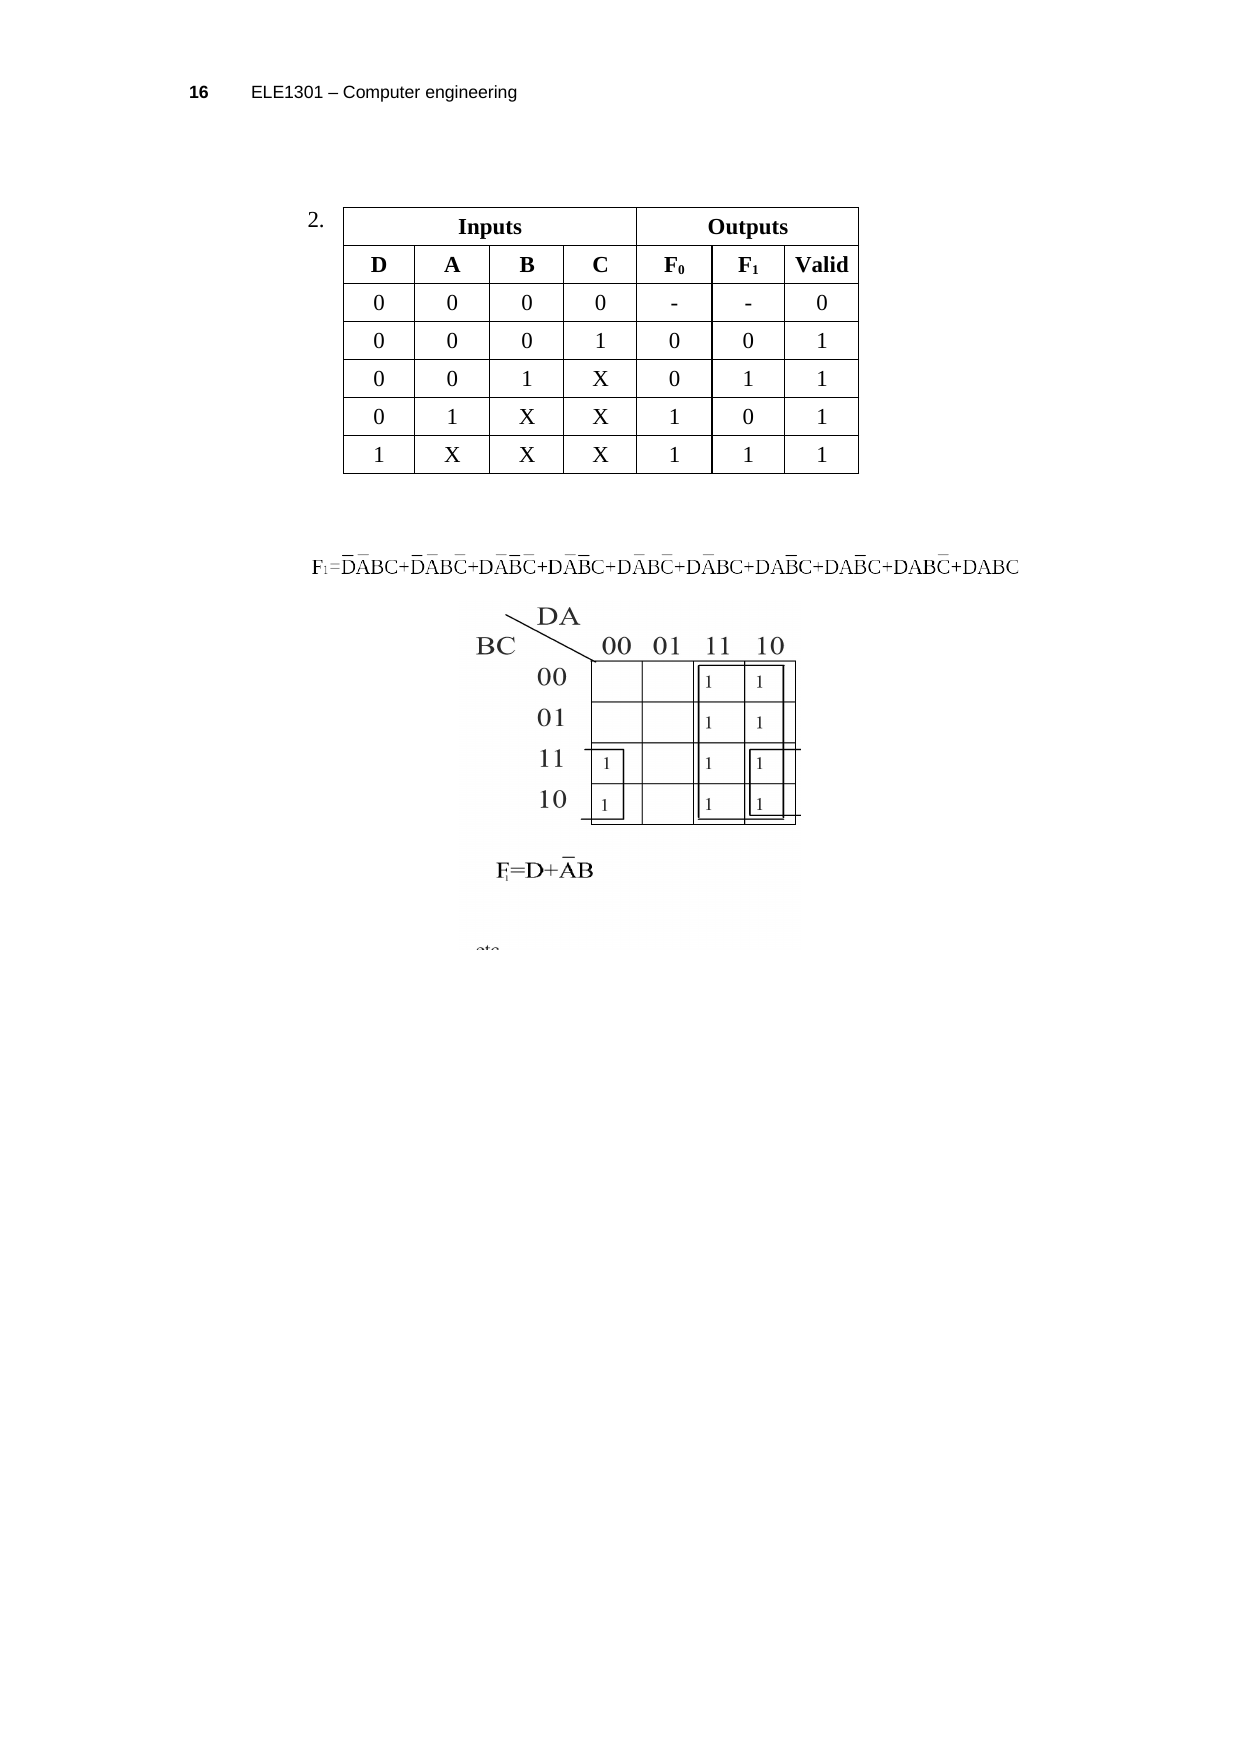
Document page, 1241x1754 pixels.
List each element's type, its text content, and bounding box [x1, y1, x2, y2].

table_cell 1 [490, 360, 563, 397]
table_cell 1 [344, 436, 414, 473]
table_cell D [344, 246, 414, 283]
table_cell - [713, 284, 784, 321]
table_cell 0 [713, 398, 784, 435]
table_cell 0 [415, 322, 489, 359]
table_cell 0 [564, 284, 636, 321]
table_cell Valid [785, 246, 858, 283]
table_cell C [564, 246, 636, 283]
table_cell 0 [344, 322, 414, 359]
table_cell X [564, 398, 636, 435]
table_cell 1 [713, 436, 784, 473]
table_cell X [564, 436, 636, 473]
table_cell 0 [637, 322, 711, 359]
table_cell [307, 499, 1051, 975]
table_cell 1 [785, 322, 858, 359]
table_cell 1 [564, 322, 636, 359]
table_cell 0 [785, 284, 858, 321]
table_cell X [490, 398, 563, 435]
table_cell 0 [637, 360, 711, 397]
table_header Inputs [344, 208, 636, 245]
table_cell X [564, 360, 636, 397]
table_cell 0 [415, 360, 489, 397]
table_cell F0 [637, 246, 711, 283]
table_cell 0 [344, 398, 414, 435]
table_cell B [490, 246, 563, 283]
table_cell 1 [637, 436, 711, 473]
table_cell 0 [415, 284, 489, 321]
table_cell 1 [415, 398, 489, 435]
table_cell 0 [344, 360, 414, 397]
table_cell 1 [637, 398, 711, 435]
table_cell F1 [713, 246, 784, 283]
table_cell 0 [490, 284, 563, 321]
table_cell 0 [713, 322, 784, 359]
table_cell 1 [785, 360, 858, 397]
table_cell 1 [785, 436, 858, 473]
table_header 2. [307, 207, 343, 499]
table_cell - [637, 284, 711, 321]
table_cell [189, 207, 307, 975]
table_cell 1 [785, 398, 858, 435]
picture [458, 600, 801, 950]
table_cell A [415, 246, 489, 283]
table_header [343, 207, 1051, 499]
table_cell 0 [490, 322, 563, 359]
table_cell 0 [344, 284, 414, 321]
table_header Outputs [637, 208, 858, 245]
table_cell X [415, 436, 489, 473]
table_cell X [490, 436, 563, 473]
table_cell 1 [713, 360, 784, 397]
